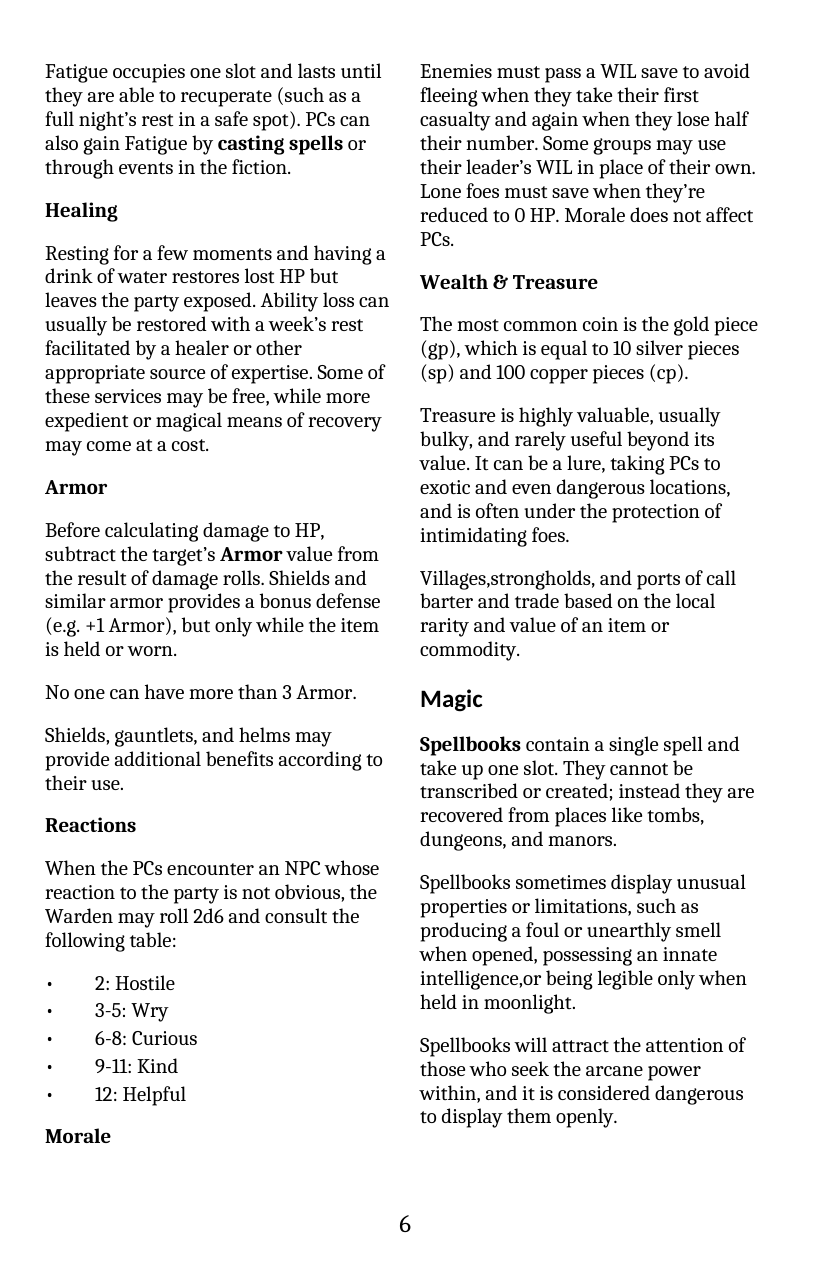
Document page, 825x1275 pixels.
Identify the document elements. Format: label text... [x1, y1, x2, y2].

list 3-5: Wry [45, 999, 390, 1023]
text Resting for a few moments and having a drink of water restores lost HP but leaves the party exposed. Ability loss can usually be restored with a week’s rest facilitated by a healer or other appropriate source of expertise. Some of these services may be free, while more expedient or magical means of recovery may come at a cost. [45, 241, 390, 457]
list 12: Helpful [45, 1082, 390, 1106]
text Villages,strongholds, and ports of call barter and trade based on the local rarity and value of an item or commodity. [420, 566, 765, 662]
text When the PCs encounter an NPC whose reaction to the party is not obvious, the Warden may roll 2d6 and consult the following table: [45, 857, 390, 953]
text Morale [45, 1125, 390, 1149]
list 9-11: Kind [45, 1054, 390, 1078]
list 2: Hostile [45, 971, 390, 995]
text Armor [45, 476, 390, 499]
text Spellbooks will attract the attention of those who seek the arcane power within, and it is considered dangerous to display them openly. [420, 1033, 765, 1129]
text Wealth & Treasure [420, 270, 765, 294]
text Shields, gauntlets, and helms may provide additional benefits according to their use. [45, 723, 390, 795]
text No one can have more than 3 Armor. [45, 681, 390, 705]
text Spellbooks sometimes display unusual properties or limitations, such as producing a foul or unearthly smell when opened, possessing an innate intelligence,or being legible only when held in moonlight. [420, 871, 765, 1014]
text Fatigue occupies one slot and lasts until they are able to recuperate (such as a full night’s rest in a safe spot). PCs can also gain Fatigue by casting spells or through events in the fiction. [45, 60, 390, 180]
text Spellbooks contain a single spell and take up one slot. They cannot be transcribed or created; instead they are recovered from places like tombs, dungeons, and manors. [420, 732, 765, 852]
text Enemies must pass a WIL save to avoid fleeing when they take their first casualty and again when they lose half their number. Some groups may use their leader’s WIL in place of their own. Lone foes must save when they’re reduced to 0 HP. Morale does not affect PCs. [420, 60, 765, 252]
text Healing [45, 198, 390, 222]
text The most common coin is the gold piece (gp), which is equal to 10 silver pieces (sp) and 100 copper pieces (cp). [420, 313, 765, 385]
text Treasure is highly valuable, usually bulky, and rarely useful beyond its value. It can be a lure, taking PCs to exotic and even dangerous locations, and is often under the protection of intimidating foes. [420, 404, 765, 547]
text Before calculating damage to HP, subtract the target’s Armor value from the result of damage rolls. Shields and similar armor provides a bonus defense (e.g. +1 Armor), but only while the item is held or worn. [45, 518, 390, 662]
list 6-8: Curious [45, 1027, 390, 1051]
text Reactions [45, 814, 390, 838]
subtitle Magic [420, 683, 765, 713]
